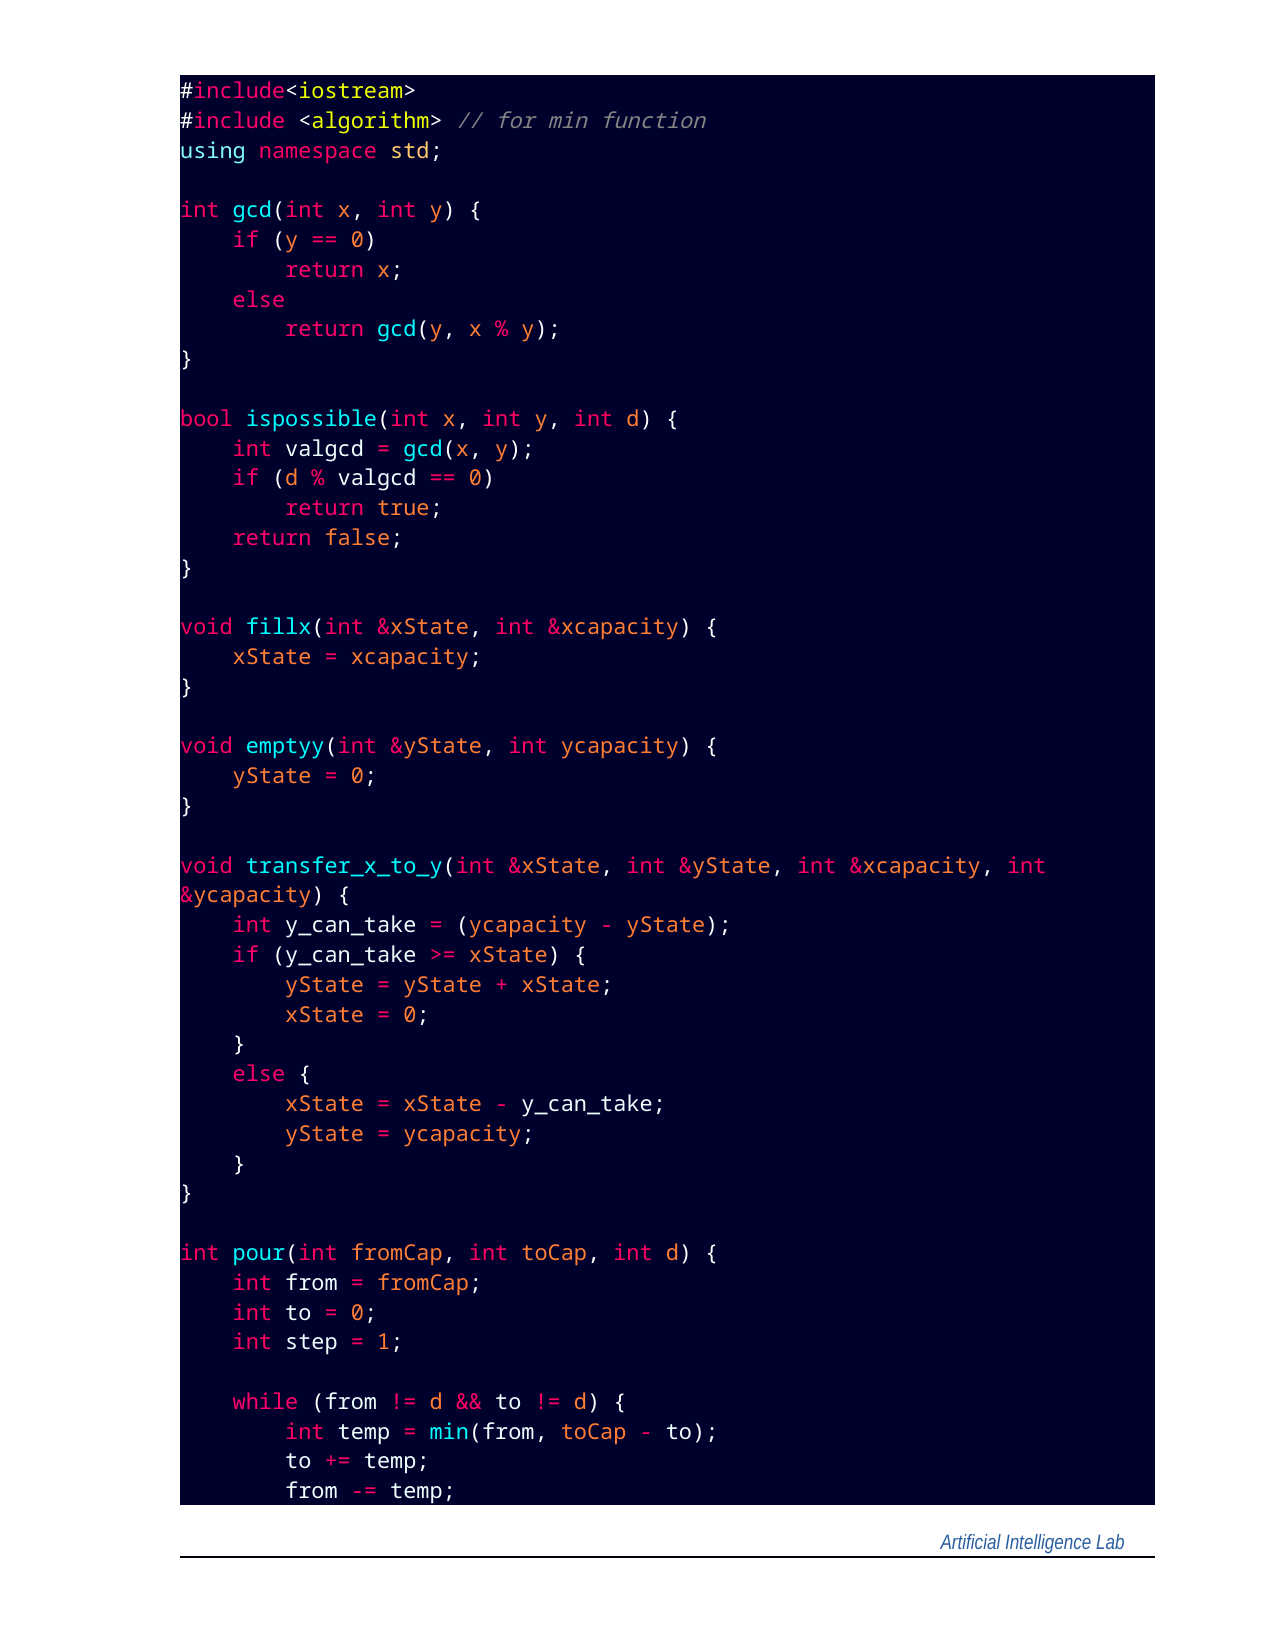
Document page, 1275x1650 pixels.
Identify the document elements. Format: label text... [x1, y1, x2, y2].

text if (y_can_take >= xState) { [180, 939, 1155, 969]
text if (d % valgcd == 0) [180, 462, 1155, 492]
text int pour(int fromCap, int toCap, int d) { [180, 1237, 1155, 1267]
text #include<iostream> [180, 75, 1155, 105]
text yState = 0; [180, 760, 1155, 790]
text bool ispossible(int x, int y, int d) { [180, 403, 1155, 432]
text yState = ycapacity; [180, 1118, 1155, 1147]
text } [180, 343, 1155, 373]
text if (y == 0) [180, 224, 1155, 254]
text } [180, 671, 1155, 701]
text while (from != d && to != d) { [180, 1386, 1155, 1416]
text xState = xState - y_can_take; [180, 1088, 1155, 1118]
text xState = xcapacity; [180, 641, 1155, 671]
text else { [180, 1058, 1155, 1088]
text int from = fromCap; [180, 1267, 1155, 1296]
text return false; [180, 522, 1155, 552]
text else [180, 283, 1155, 313]
text int step = 1; [180, 1326, 1155, 1356]
text return true; [180, 492, 1155, 522]
text void emptyy(int &yState, int ycapacity) { [180, 730, 1155, 760]
text int gcd(int x, int y) { [180, 194, 1155, 224]
text void transfer_x_to_y(int &xState, int &yState, int &xcapacity, int &ycapacity) { [180, 849, 1155, 909]
text using namespace std; [180, 134, 1155, 164]
text xState = 0; [180, 998, 1155, 1028]
text } [180, 1147, 1155, 1177]
text return gcd(y, x % y); [180, 313, 1155, 343]
text yState = yState + xState; [180, 969, 1155, 998]
text int temp = min(from, toCap - to); [180, 1416, 1155, 1445]
text int to = 0; [180, 1296, 1155, 1326]
text } [180, 552, 1155, 581]
text } [180, 1177, 1155, 1207]
text from -= temp; [180, 1475, 1155, 1505]
text } [180, 1028, 1155, 1058]
text to += temp; [180, 1445, 1155, 1475]
text } [180, 790, 1155, 820]
text return x; [180, 254, 1155, 283]
text void fillx(int &xState, int &xcapacity) { [180, 611, 1155, 641]
text int y_can_take = (ycapacity - yState); [180, 909, 1155, 939]
text #include <algorithm> // for min function [180, 105, 1155, 134]
text int valgcd = gcd(x, y); [180, 432, 1155, 462]
